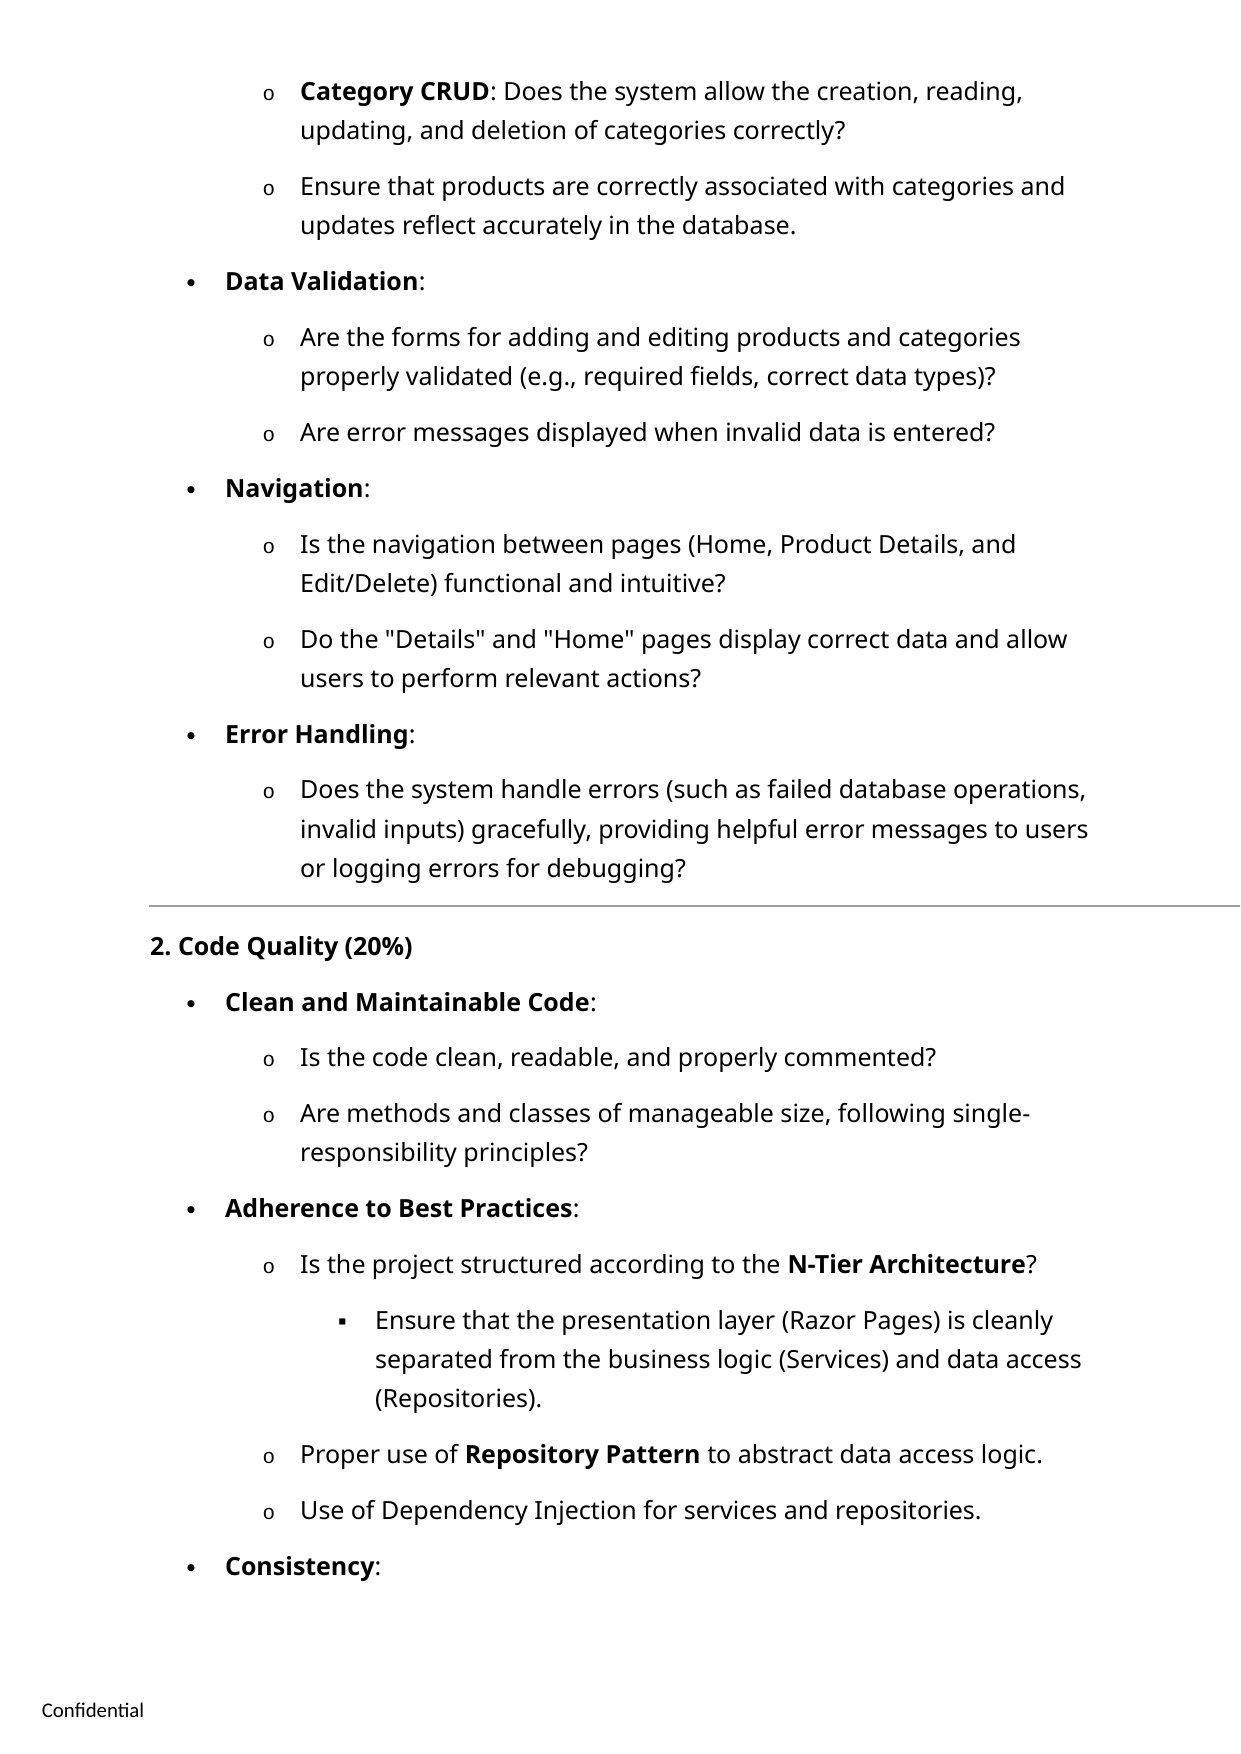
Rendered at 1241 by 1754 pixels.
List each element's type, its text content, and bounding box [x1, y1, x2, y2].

list Use of Dependency Injection for services and repositories. [262, 1492, 1090, 1527]
list Proper use of Repository Pattern to abstract data access logic. [262, 1437, 1090, 1471]
text 2. Code Quality (20%) [150, 928, 1090, 962]
list Ensure that the presentation layer (Razor Pages) is cleanly separated from the business logic (Services) and data access (Repositories). [337, 1302, 1090, 1415]
list Is the project structured according to the N-Tier Architecture? [262, 1247, 1090, 1281]
list Does the system handle errors (such as failed database operations, invalid inputs) gracefully, providing helpful error messages to users or logging errors for debugging? [262, 772, 1090, 884]
list Is the code clean, readable, and properly commented? [262, 1040, 1090, 1074]
list Category CRUD: Does the system allow the creation, reading, updating, and deletion of categories correctly? [262, 74, 1090, 147]
list Data Validation: [187, 264, 1090, 298]
list Is the navigation between pages (Home, Product Details, and Edit/Delete) functional and intuitive? [262, 526, 1090, 599]
list Do the "Details" and "Home" pages display correct data and allow users to perform relevant actions? [262, 621, 1090, 694]
list Clean and Maintainable Code: [187, 984, 1090, 1018]
list Are error messages displayed when invalid data is entered? [262, 414, 1090, 449]
list Are methods and classes of manageable size, following single-responsibility principles? [262, 1096, 1090, 1169]
list Ensure that products are correctly associated with categories and updates reflect accurately in the database. [262, 169, 1090, 242]
list Consistency: [187, 1548, 1090, 1582]
list Error Handling: [187, 716, 1090, 750]
list Navigation: [187, 470, 1090, 504]
list Are the forms for adding and editing products and categories properly validated (e.g., required fields, correct data types)? [262, 319, 1090, 393]
list Adherence to Best Practices: [187, 1191, 1090, 1225]
